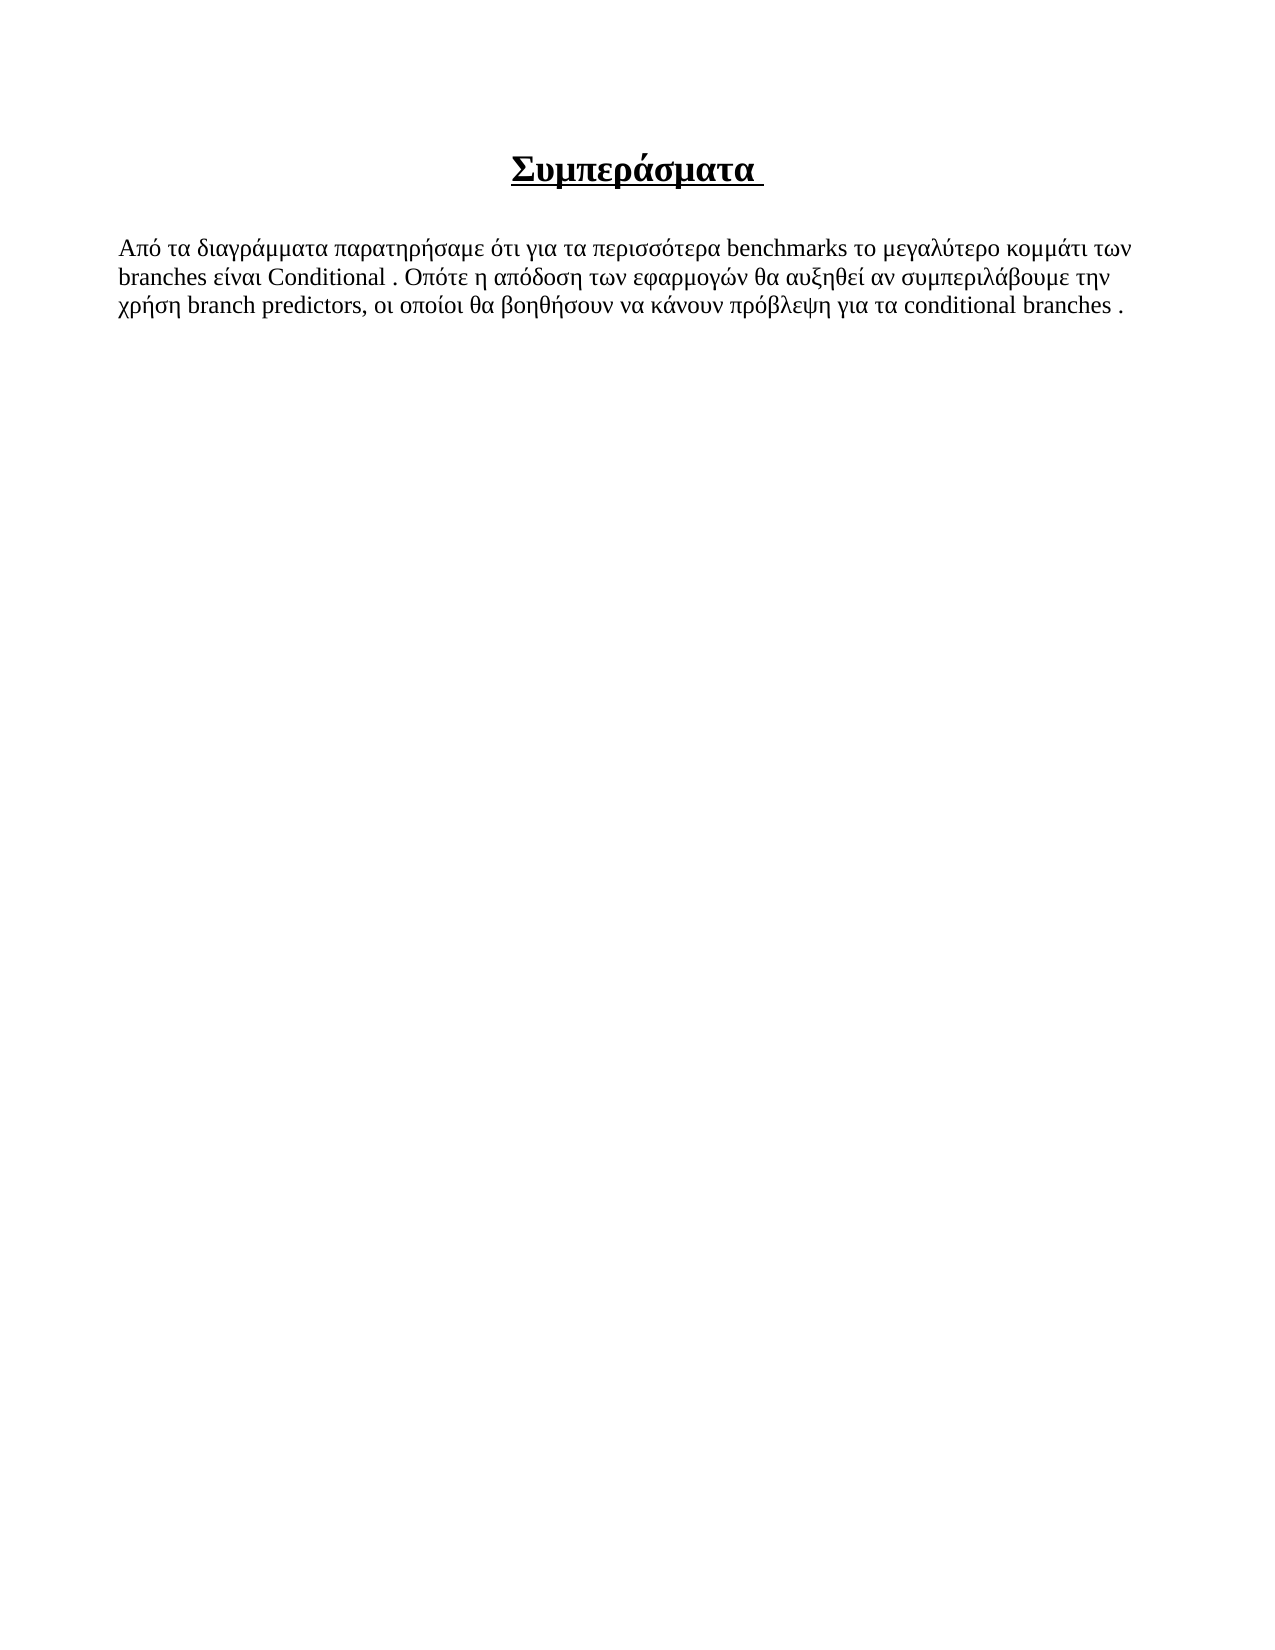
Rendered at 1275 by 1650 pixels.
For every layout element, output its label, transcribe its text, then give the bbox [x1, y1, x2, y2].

text Συμπεράσματα [118, 147, 1157, 190]
text Από τα διαγράμματα παρατηρήσαμε ότι για τα περισσότερα benchmarks το μεγαλύτερο κομμάτι των branches είναι Conditional . Οπότε η απόδοση των εφαρμογών θα αυξηθεί αν συμπεριλάβουμε την χρήση branch predictors, οι οποίοι θα βοηθήσουν να κάνουν πρόβλεψη για τα conditional branches . [118, 233, 1157, 319]
